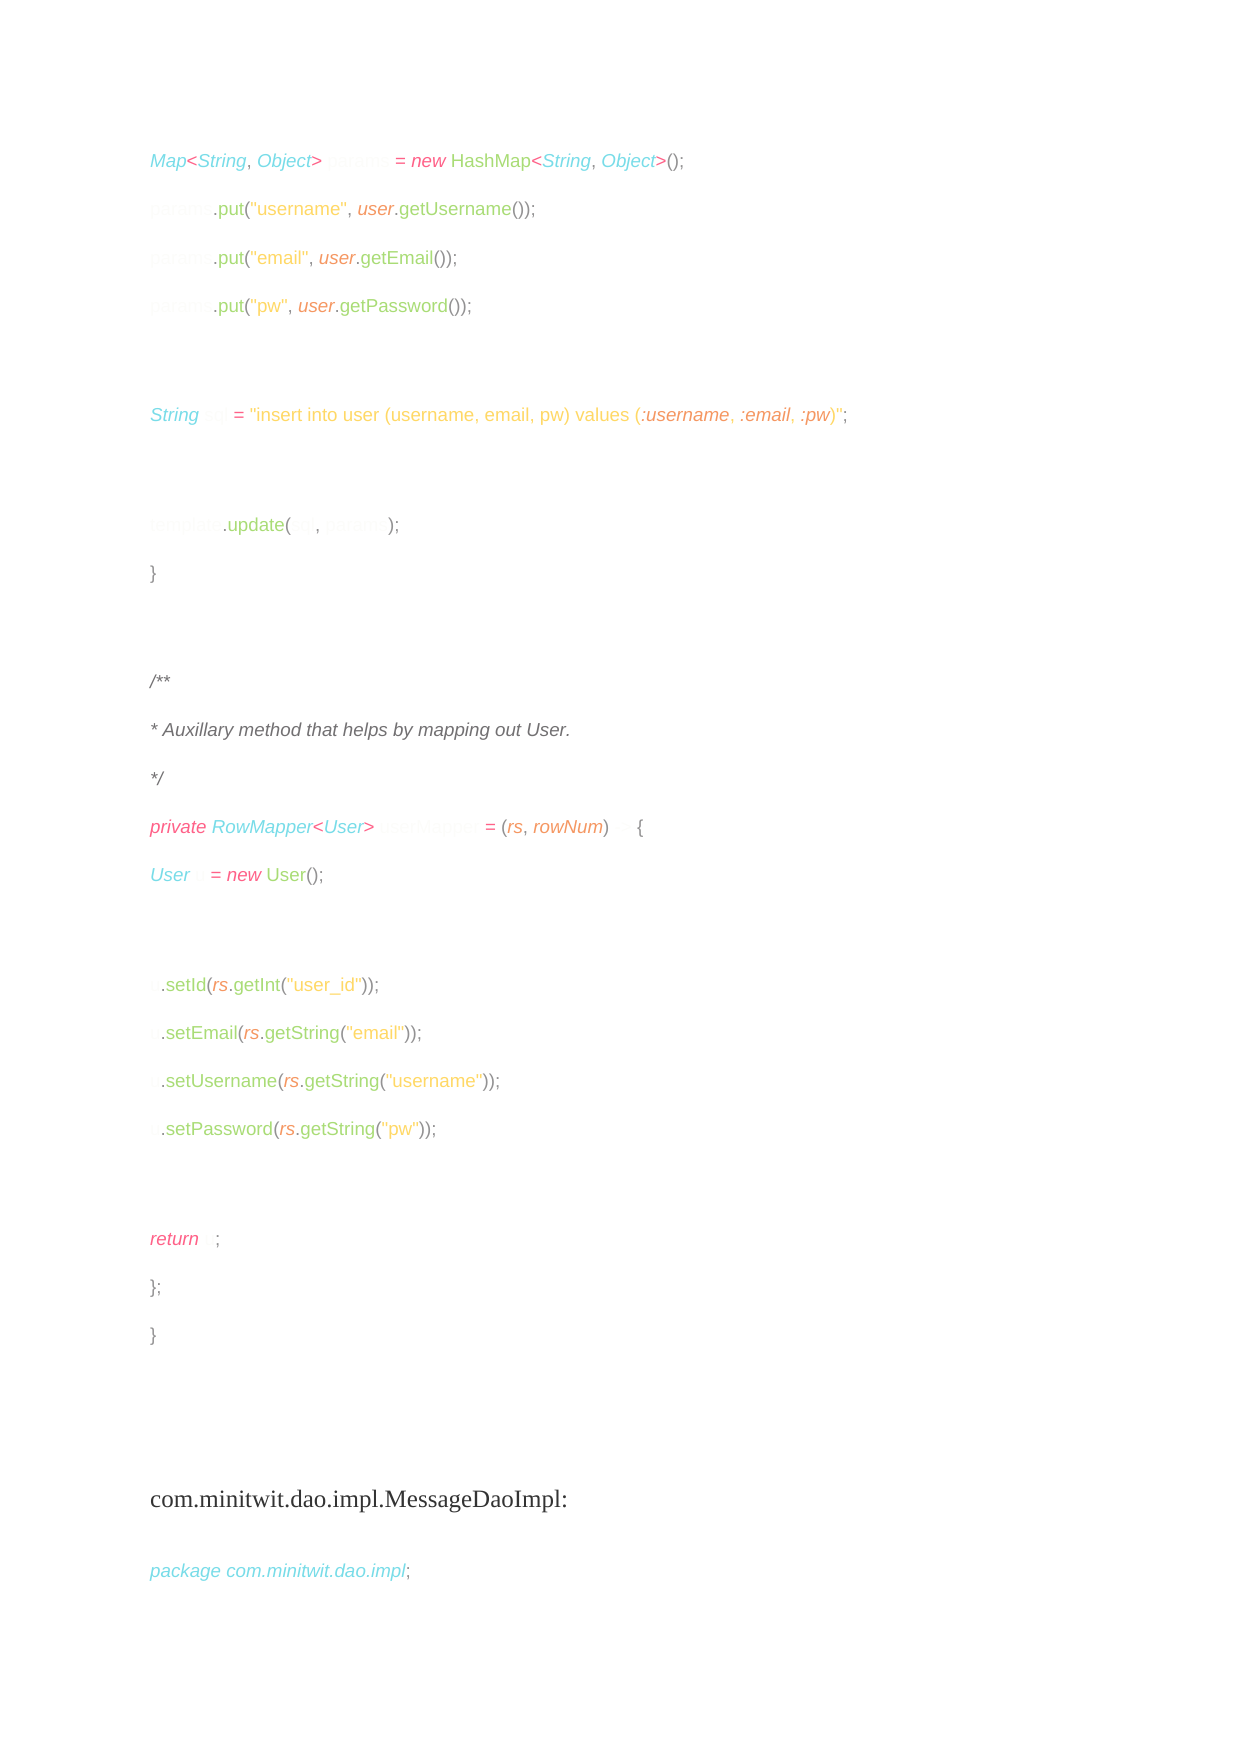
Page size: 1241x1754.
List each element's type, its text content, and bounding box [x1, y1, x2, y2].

text package com.minitwit.dao.impl; [150, 1560, 1090, 1581]
text params.put("username", user.getUsername()); [150, 198, 1090, 220]
text */ [150, 767, 1090, 789]
text u.setPassword(rs.getString("pw")); [150, 1118, 1090, 1139]
text Map<String, Object> params = new HashMap<String, Object>(); [150, 150, 1090, 172]
text params.put("email", user.getEmail()); [150, 246, 1090, 268]
text template.update(sql, params); [150, 513, 1090, 535]
text u.setId(rs.getInt("user_id")); [150, 973, 1090, 995]
text /** [150, 671, 1090, 693]
text String sql = "insert into user (username, email, pw) values (:username, :email, :pw)"; [150, 404, 1090, 426]
text return u; [150, 1227, 1090, 1249]
text u.setUsername(rs.getString("username")); [150, 1070, 1090, 1091]
text User u = new User(); [150, 864, 1090, 886]
text } [150, 1324, 1090, 1345]
text * Auxillary method that helps by mapping out User. [150, 719, 1090, 741]
text params.put("pw", user.getPassword()); [150, 295, 1090, 316]
text }; [150, 1276, 1090, 1297]
text private RowMapper<User> userMapper = (rs, rowNum) -> { [150, 816, 1090, 837]
text u.setEmail(rs.getString("email")); [150, 1022, 1090, 1043]
text com.minitwit.dao.impl.MessageDaoImpl: [150, 1484, 1090, 1513]
text } [150, 562, 1090, 583]
